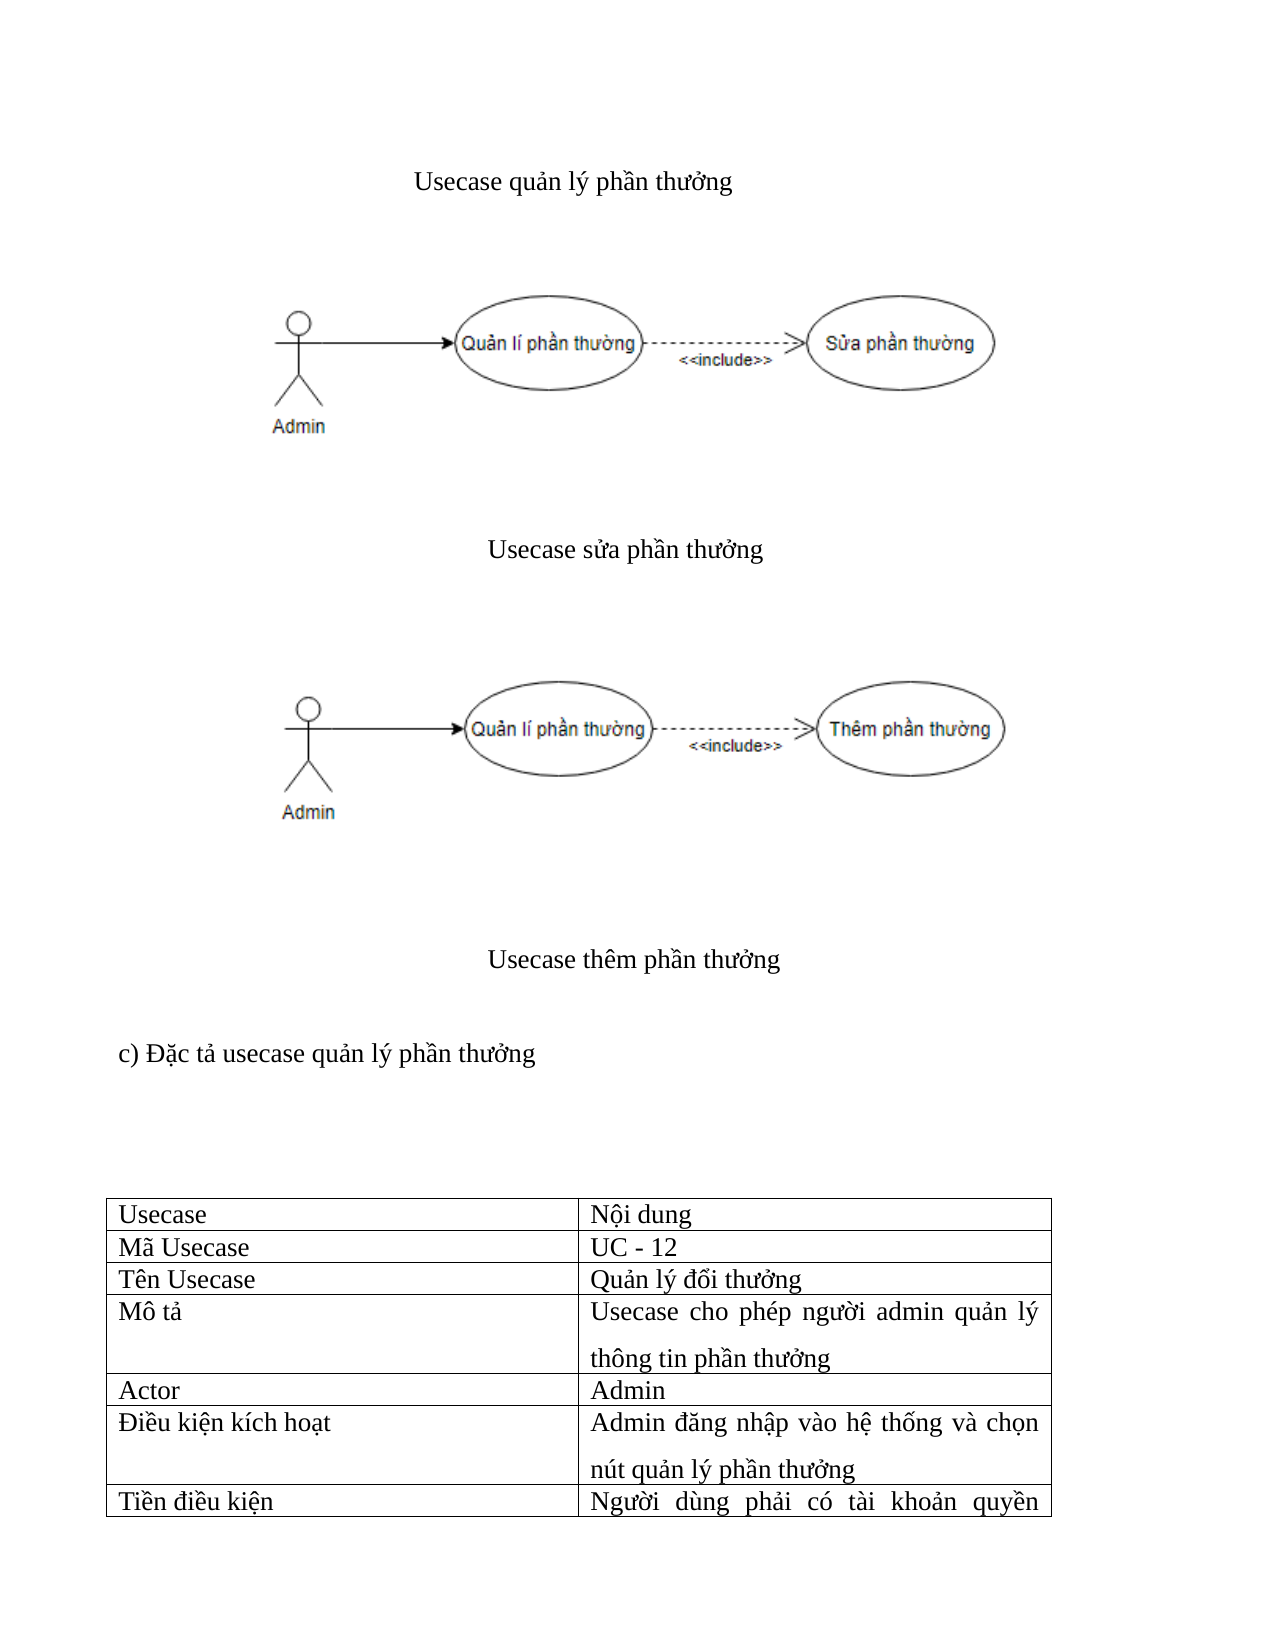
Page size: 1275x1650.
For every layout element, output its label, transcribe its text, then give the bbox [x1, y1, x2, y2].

picture [200, 603, 1075, 882]
table_cell Tiền điều kiện [107, 1485, 578, 1516]
table_cell Mô tả [107, 1295, 578, 1373]
table_cell Admin [579, 1374, 1051, 1405]
table_cell UC - 12 [579, 1231, 1051, 1262]
table_cell Điều kiện kích hoạt [107, 1406, 578, 1484]
table_cell Actor [107, 1374, 578, 1405]
table_header Nội dung [579, 1199, 1051, 1230]
table_cell Mã Usecase [107, 1231, 578, 1262]
subtitle Usecase sửa phần thưởng [118, 533, 1157, 564]
table_cell Admin đăng nhập vào hệ thống và chọn nút quản lý phần thưởng [579, 1406, 1051, 1484]
table_cell Usecase cho phép người admin quản lý thông tin phần thưởng [579, 1295, 1051, 1373]
table_cell Quản lý đổi thưởng [579, 1263, 1051, 1294]
table_cell Tên Usecase [107, 1263, 578, 1294]
table_header Usecase [107, 1199, 578, 1230]
picture [206, 258, 1069, 471]
subtitle Usecase thêm phần thưởng [118, 943, 1157, 974]
subtitle Usecase quản lý phần thưởng [118, 165, 1157, 196]
subtitle c) Đặc tả usecase quản lý phần thưởng [118, 1037, 1157, 1068]
table_cell Người dùng phải có tài khoản quyền [579, 1485, 1051, 1516]
